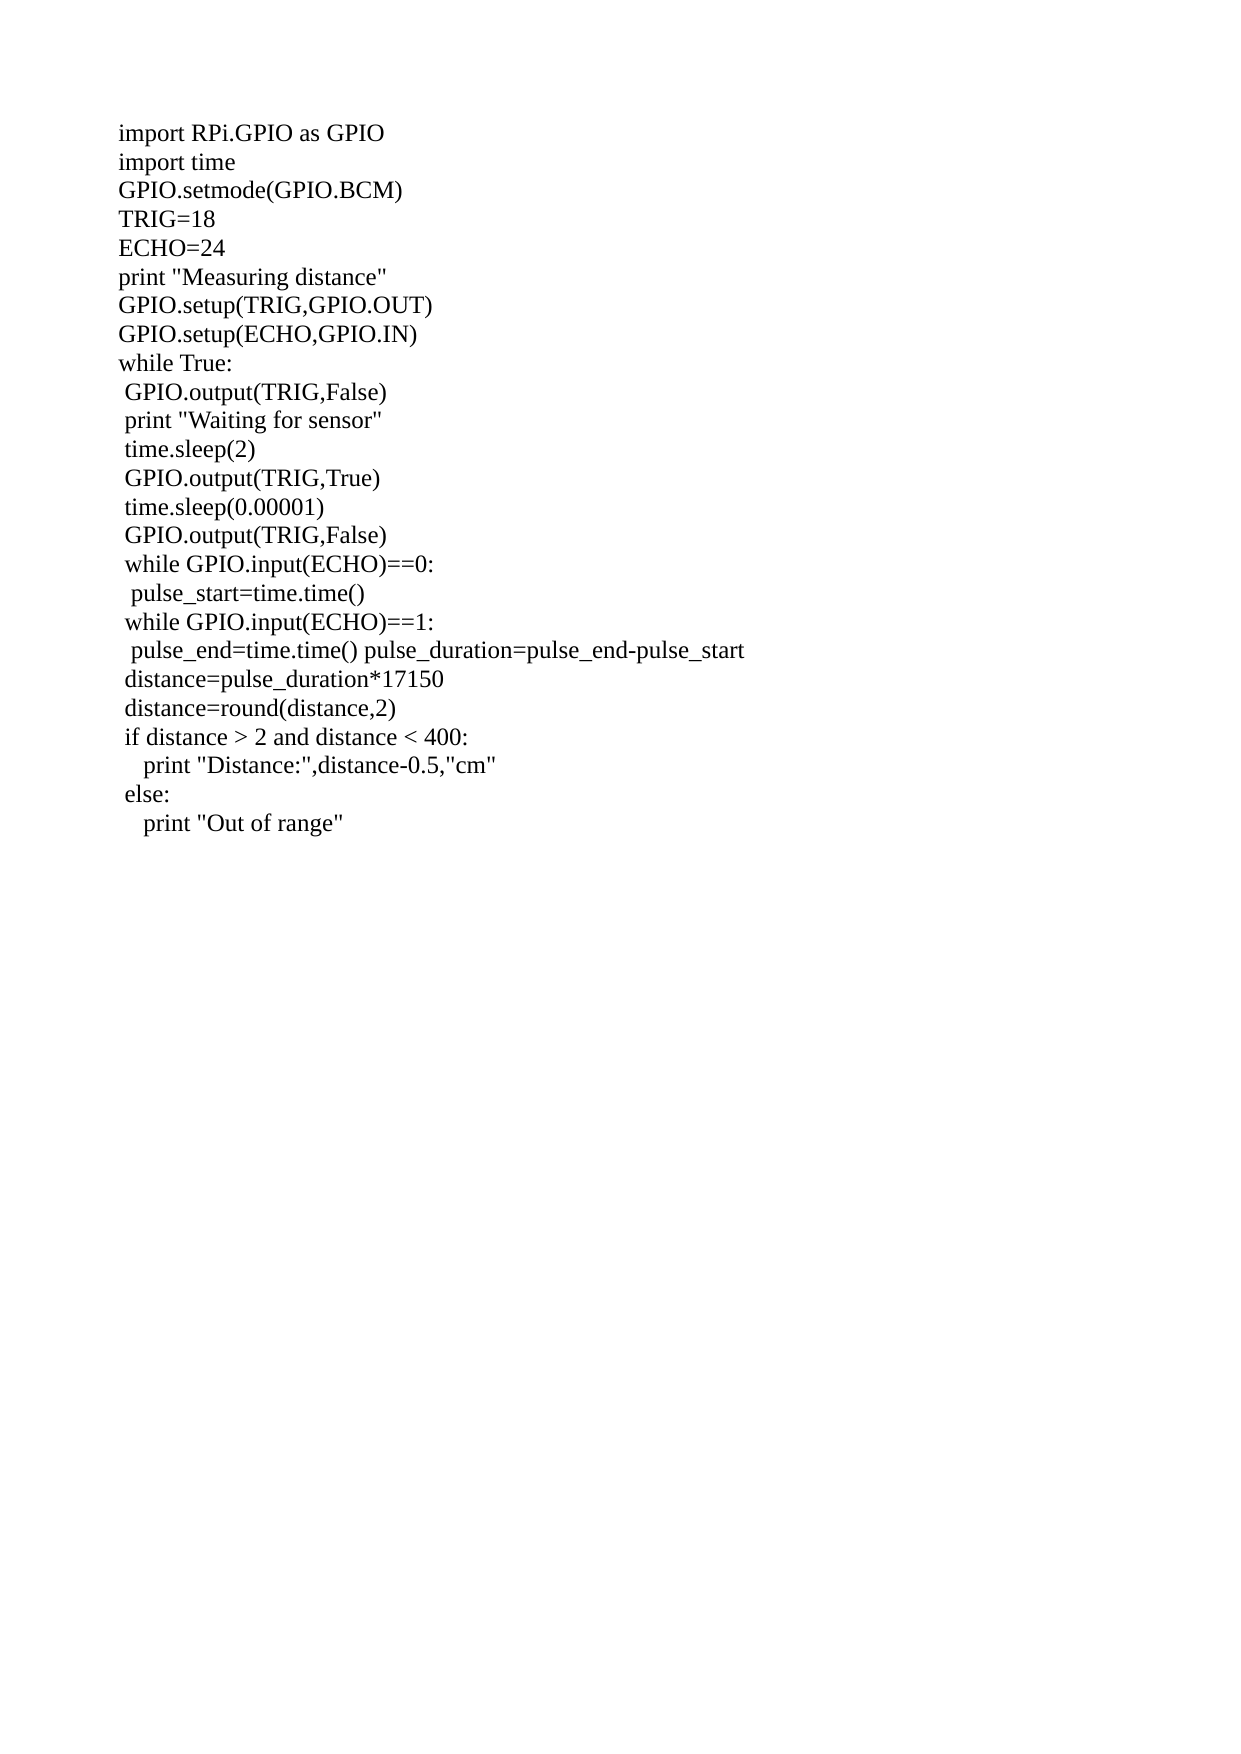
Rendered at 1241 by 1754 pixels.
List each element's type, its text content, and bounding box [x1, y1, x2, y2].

text pulse_start=time.time() [118, 578, 1122, 607]
text pulse_end=time.time() pulse_duration=pulse_end-pulse_start [118, 636, 1122, 664]
text GPIO.output(TRIG,True) [118, 463, 1122, 492]
text while GPIO.input(ECHO)==1: [118, 607, 1122, 636]
text GPIO.output(TRIG,False) [118, 521, 1122, 549]
text GPIO.setup(ECHO,GPIO.IN) [118, 319, 1122, 348]
text import RPi.GPIO as GPIO [118, 118, 1122, 147]
text print "Distance:",distance-0.5,"cm" [118, 751, 1122, 779]
text import time [118, 147, 1122, 176]
text time.sleep(2) [118, 434, 1122, 463]
text print "Out of range" [118, 808, 1122, 837]
text while GPIO.input(ECHO)==0: [118, 549, 1122, 578]
text GPIO.setup(TRIG,GPIO.OUT) [118, 291, 1122, 319]
text print "Waiting for sensor" [118, 406, 1122, 434]
text GPIO.setmode(GPIO.BCM) [118, 176, 1122, 204]
text TRIG=18 [118, 204, 1122, 233]
text time.sleep(0.00001) [118, 492, 1122, 521]
text if distance > 2 and distance < 400: [118, 722, 1122, 751]
text GPIO.output(TRIG,False) [118, 377, 1122, 406]
text while True: [118, 348, 1122, 377]
text distance=round(distance,2) [118, 693, 1122, 722]
text else: [118, 779, 1122, 808]
text print "Measuring distance" [118, 262, 1122, 291]
text distance=pulse_duration*17150 [118, 664, 1122, 693]
text ECHO=24 [118, 233, 1122, 262]
